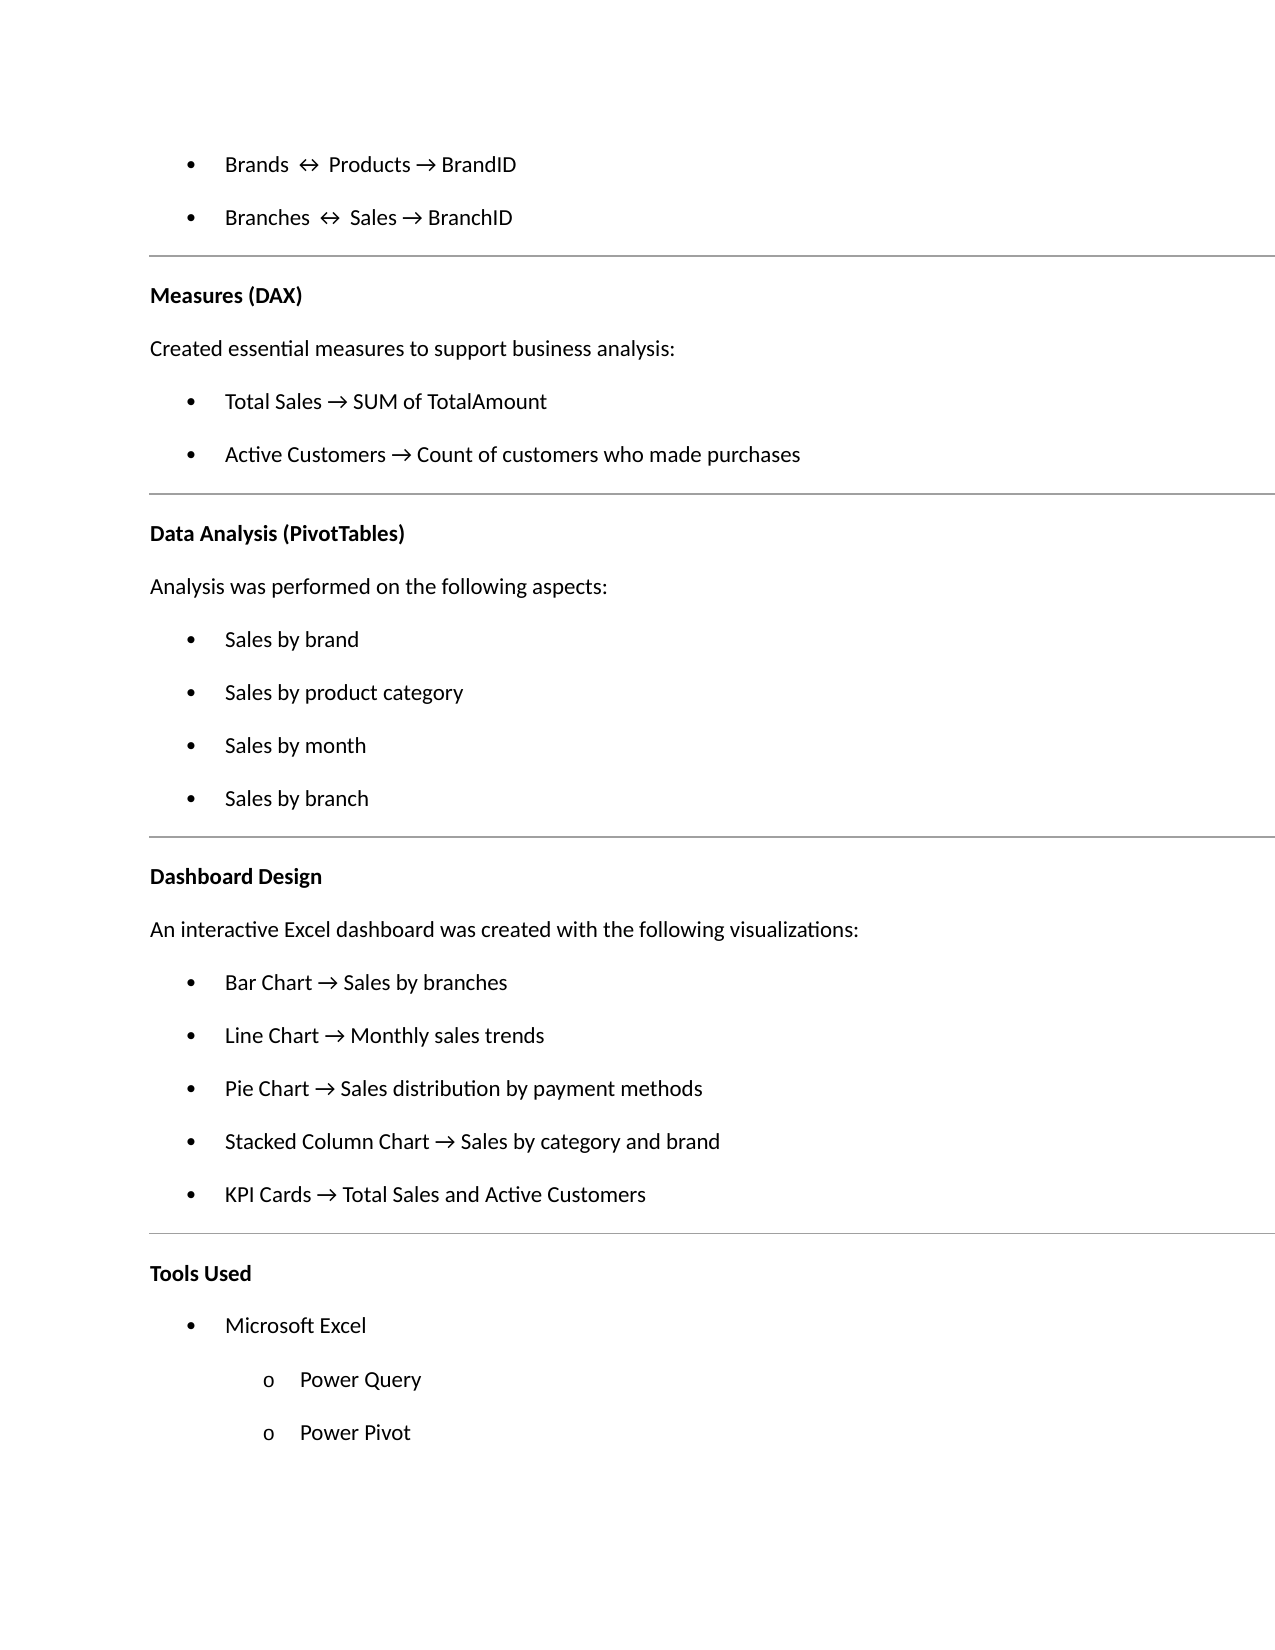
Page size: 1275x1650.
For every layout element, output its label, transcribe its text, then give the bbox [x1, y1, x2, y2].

text Data Analysis (PivotTables) [150, 519, 1125, 547]
list Sales by month [187, 731, 1125, 759]
list Sales by product category [187, 678, 1125, 706]
text Dashboard Design [150, 862, 1125, 890]
text An interactive Excel dashboard was created with the following visualizations: [150, 915, 1125, 943]
list Sales by branch [187, 784, 1125, 812]
list Stacked Column Chart → Sales by category and brand [187, 1127, 1125, 1155]
list Brands ↔ Products → BrandID [187, 150, 1125, 178]
list KPI Cards → Total Sales and Active Customers [187, 1180, 1125, 1208]
list Line Chart → Monthly sales trends [187, 1021, 1125, 1049]
list Power Pivot [262, 1418, 1125, 1447]
list Power Query [262, 1365, 1125, 1393]
list Sales by brand [187, 625, 1125, 653]
text Tools Used [150, 1259, 1125, 1287]
list Microsoft Excel [187, 1312, 1125, 1340]
text Created essential measures to support business analysis: [150, 334, 1125, 362]
list Total Sales → SUM of TotalAmount [187, 387, 1125, 415]
text Analysis was performed on the following aspects: [150, 572, 1125, 600]
text Measures (DAX) [150, 281, 1125, 309]
list Pie Chart → Sales distribution by payment methods [187, 1074, 1125, 1102]
list Branches ↔ Sales → BranchID [187, 203, 1125, 231]
list Active Customers → Count of customers who made purchases [187, 440, 1125, 468]
list Bar Chart → Sales by branches [187, 968, 1125, 996]
